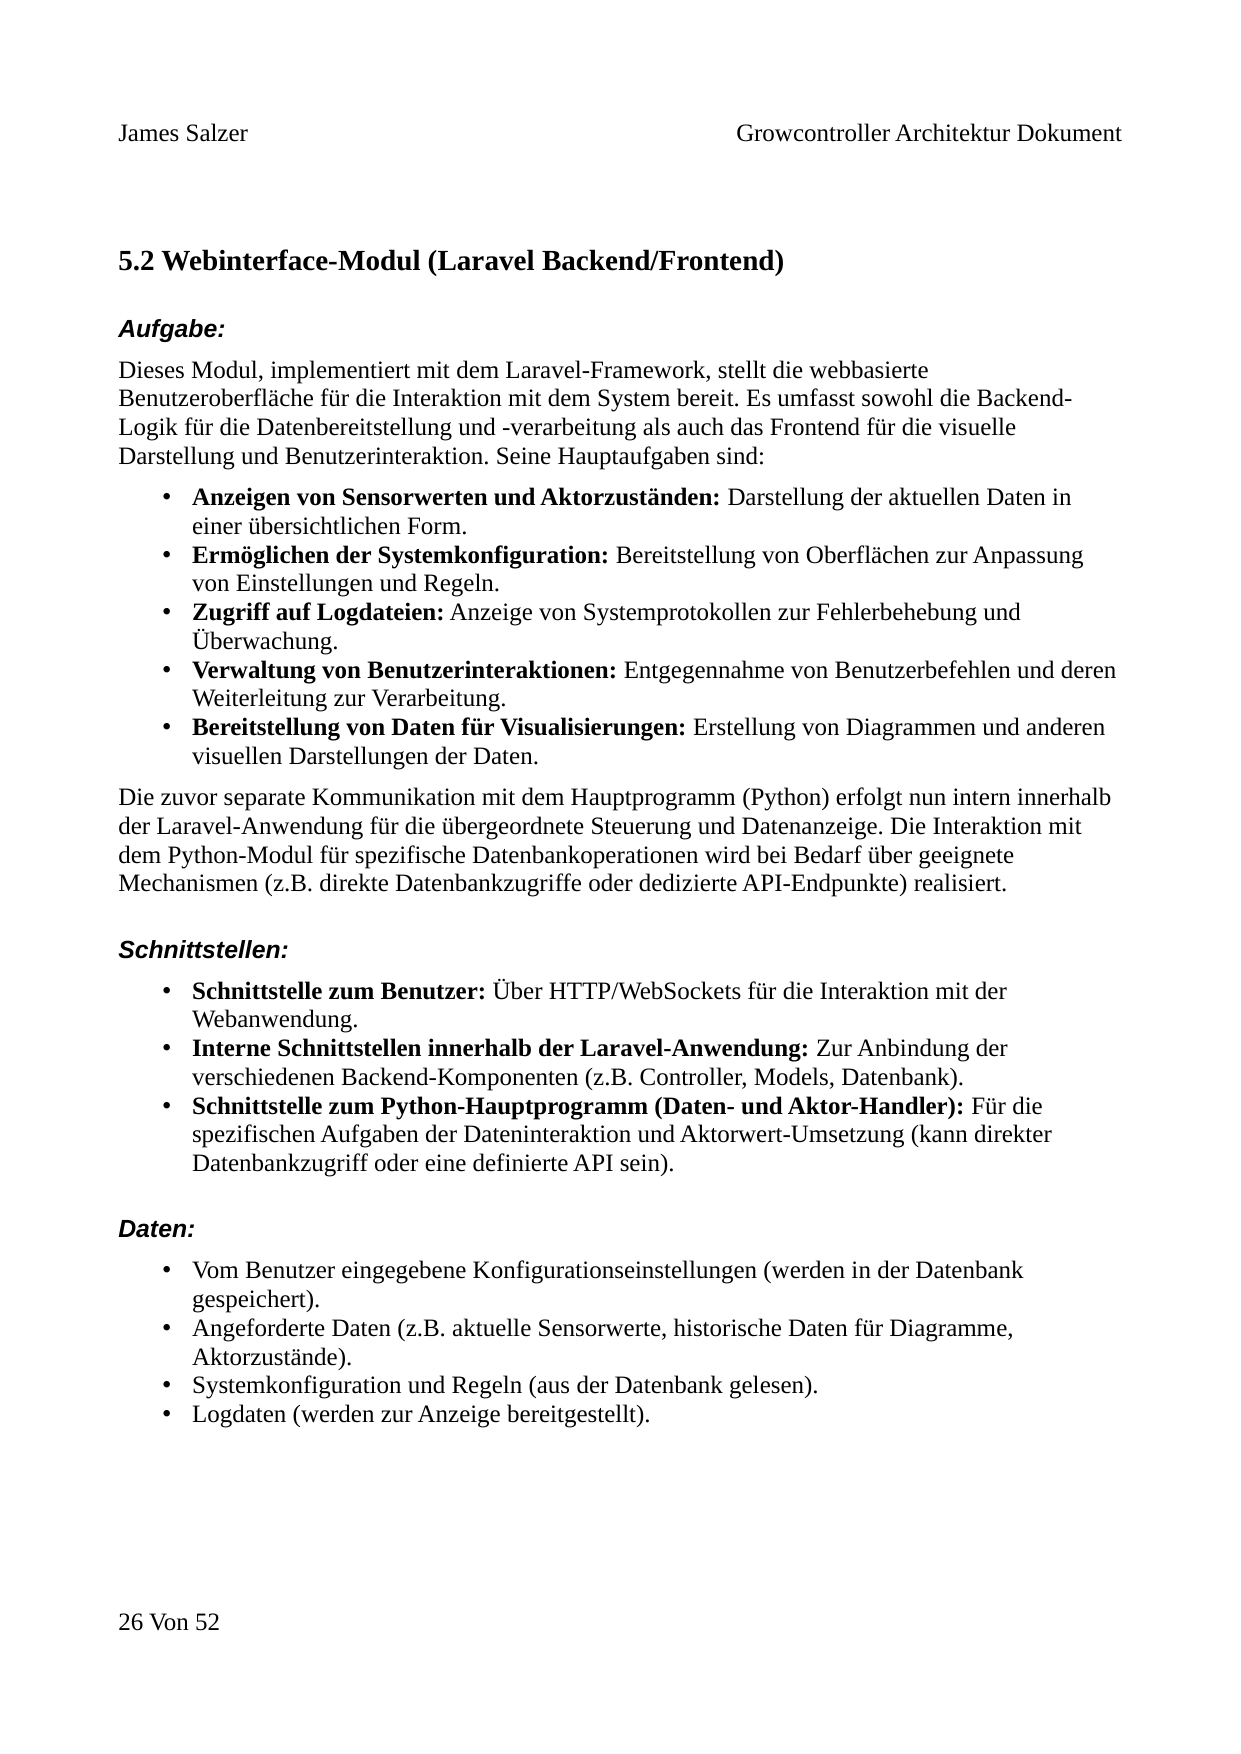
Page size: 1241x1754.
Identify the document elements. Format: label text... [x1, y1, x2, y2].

list Anzeigen von Sensorwerten und Aktorzuständen: Darstellung der aktuellen Daten in einer übersichtlichen Form. [162, 482, 1122, 540]
subtitle 5.2 Webinterface-Modul (Laravel Backend/Frontend) [118, 243, 1122, 276]
list Verwaltung von Benutzerinteraktionen: Entgegennahme von Benutzerbefehlen und deren Weiterleitung zur Verarbeitung. [162, 655, 1122, 712]
list Schnittstelle zum Python-Hauptprogramm (Daten- und Aktor-Handler): Für die spezifischen Aufgaben der Dateninteraktion und Aktorwert-Umsetzung (kann direkter Datenbankzugriff oder eine definierte API sein). [162, 1091, 1122, 1177]
subtitle Aufgabe: [118, 314, 1122, 342]
subtitle Daten: [118, 1214, 1122, 1243]
list Vom Benutzer eingegebene Konfigurationseinstellungen (werden in der Datenbank gespeichert). [162, 1256, 1122, 1313]
subtitle Schnittstellen: [118, 935, 1122, 963]
list Zugriff auf Logdateien: Anzeige von Systemprotokollen zur Fehlerbehebung und Überwachung. [162, 597, 1122, 655]
list Angeforderte Daten (z.B. aktuelle Sensorwerte, historische Daten für Diagramme, Aktorzustände). [162, 1313, 1122, 1371]
list Ermöglichen der Systemkonfiguration: Bereitstellung von Oberflächen zur Anpassung von Einstellungen und Regeln. [162, 540, 1122, 597]
text Die zuvor separate Kommunikation mit dem Hauptprogramm (Python) erfolgt nun intern innerhalb der Laravel-Anwendung für die übergeordnete Steuerung und Datenanzeige. Die Interaktion mit dem Python-Modul für spezifische Datenbankoperationen wird bei Bedarf über geeignete Mechanismen (z.B. direkte Datenbankzugriffe oder dedizierte API-Endpunkte) realisiert. [118, 782, 1122, 897]
text Dieses Modul, implementiert mit dem Laravel-Framework, stellt die webbasierte Benutzeroberfläche für die Interaktion mit dem System bereit. Es umfasst sowohl die Backend-Logik für die Datenbereitstellung und -verarbeitung als auch das Frontend für die visuelle Darstellung und Benutzerinteraktion. Seine Hauptaufgaben sind: [118, 355, 1122, 470]
list Logdaten (werden zur Anzeige bereitgestellt). [162, 1399, 1122, 1428]
list Systemkonfiguration und Regeln (aus der Datenbank gelesen). [162, 1371, 1122, 1399]
list Schnittstelle zum Benutzer: Über HTTP/WebSockets für die Interaktion mit der Webanwendung. [162, 976, 1122, 1033]
list Interne Schnittstellen innerhalb der Laravel-Anwendung: Zur Anbindung der verschiedenen Backend-Komponenten (z.B. Controller, Models, Datenbank). [162, 1033, 1122, 1091]
list Bereitstellung von Daten für Visualisierungen: Erstellung von Diagrammen und anderen visuellen Darstellungen der Daten. [162, 712, 1122, 770]
